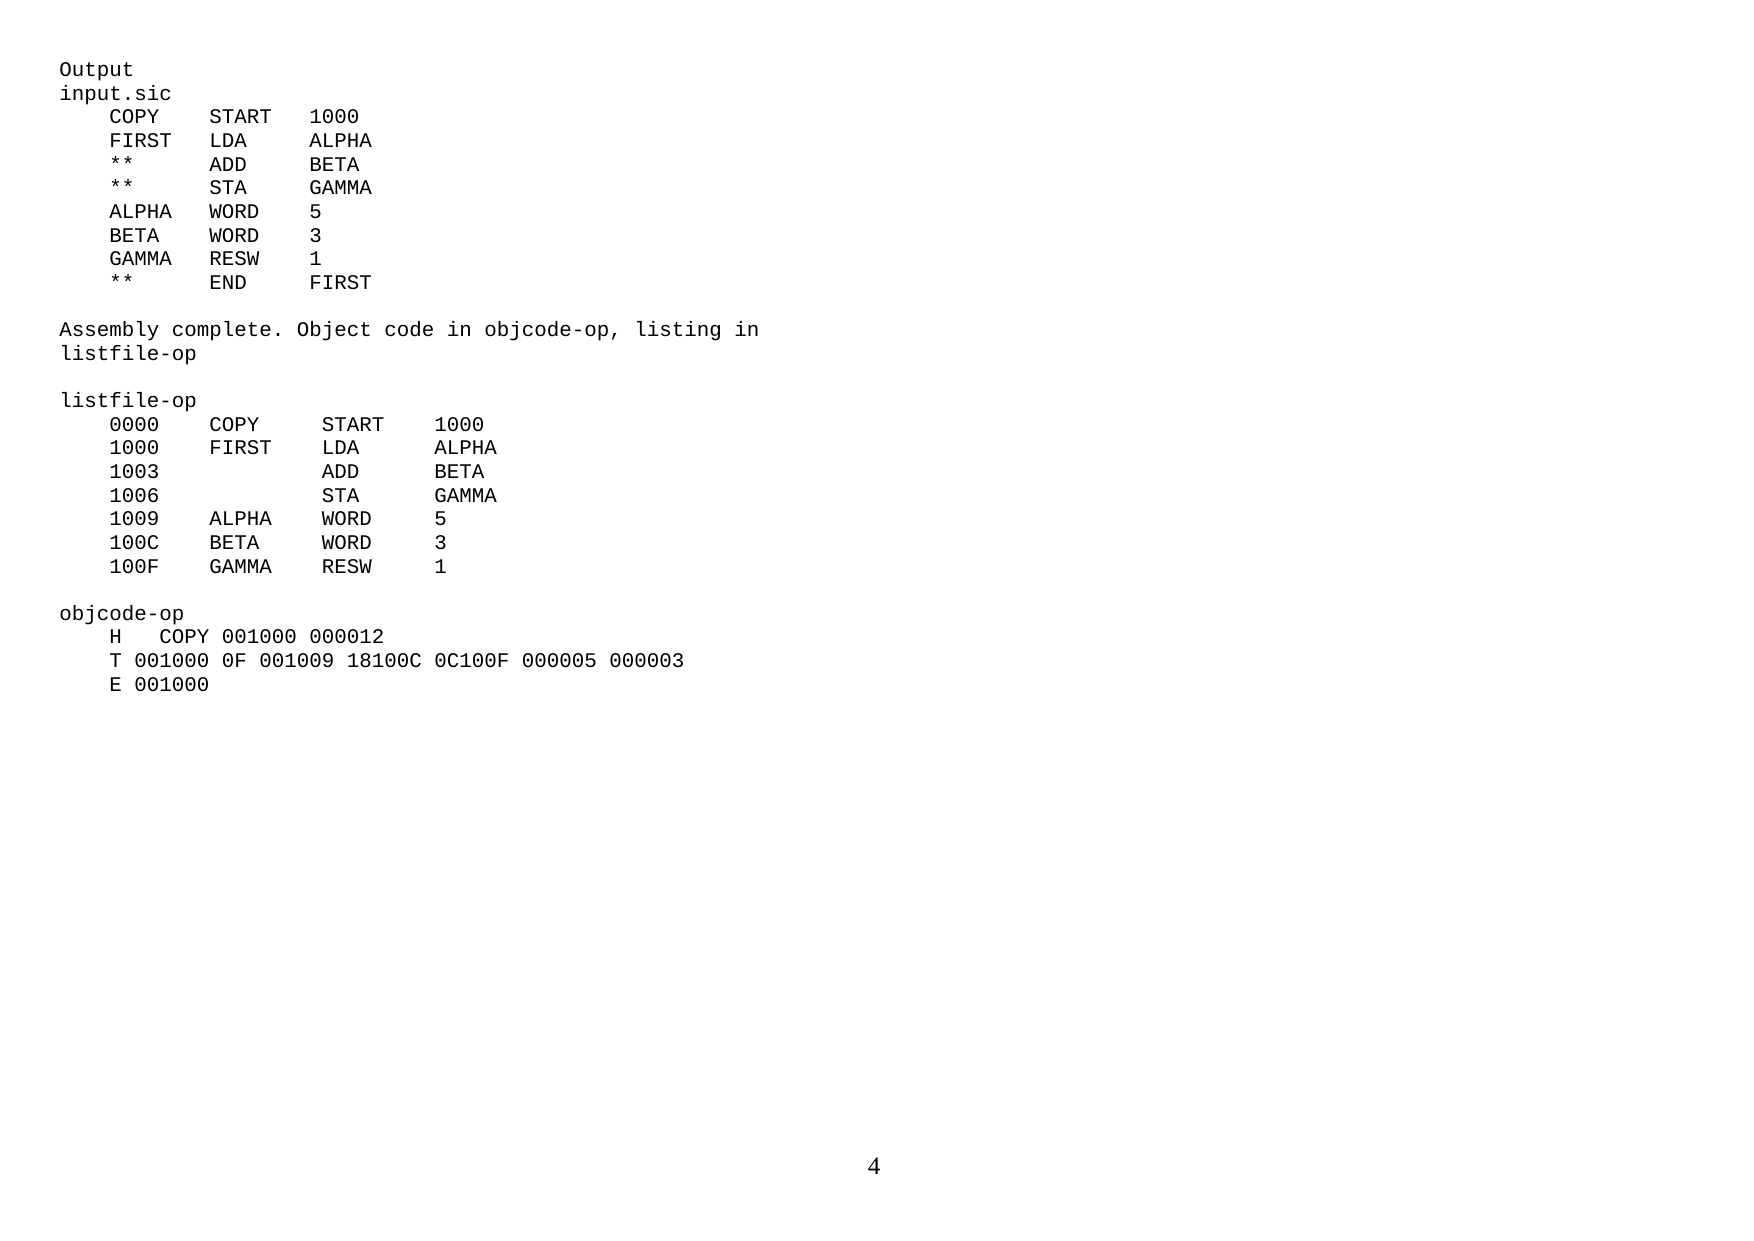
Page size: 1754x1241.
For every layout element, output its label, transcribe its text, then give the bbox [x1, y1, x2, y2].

text objcode-op [59, 603, 862, 627]
text E 001000 [59, 674, 862, 697]
text 1003 ADD BETA [59, 461, 862, 485]
text 1009 ALPHA WORD 5 [59, 508, 862, 532]
text 1006 STA GAMMA [59, 485, 862, 508]
text T 001000 0F 001009 18100C 0C100F 000005 000003 [59, 650, 862, 674]
text 1000 FIRST LDA ALPHA [59, 437, 862, 461]
text 100C BETA WORD 3 [59, 532, 862, 556]
text listfile-op [59, 390, 862, 414]
text ALPHA WORD 5 [59, 201, 862, 224]
text ** ADD BETA [59, 154, 862, 177]
text 100F GAMMA RESW 1 [59, 556, 862, 579]
text BETA WORD 3 [59, 224, 862, 248]
text Output [59, 59, 862, 83]
text COPY START 1000 [59, 106, 862, 130]
text input.sic [59, 83, 862, 106]
text Assembly complete. Object code in objcode-op, listing in listfile-op [59, 319, 862, 366]
text H COPY 001000 000012 [59, 627, 862, 650]
text FIRST LDA ALPHA [59, 130, 862, 154]
text ** END FIRST [59, 272, 862, 296]
text ** STA GAMMA [59, 177, 862, 201]
text GAMMA RESW 1 [59, 248, 862, 272]
text 0000 COPY START 1000 [59, 414, 862, 437]
